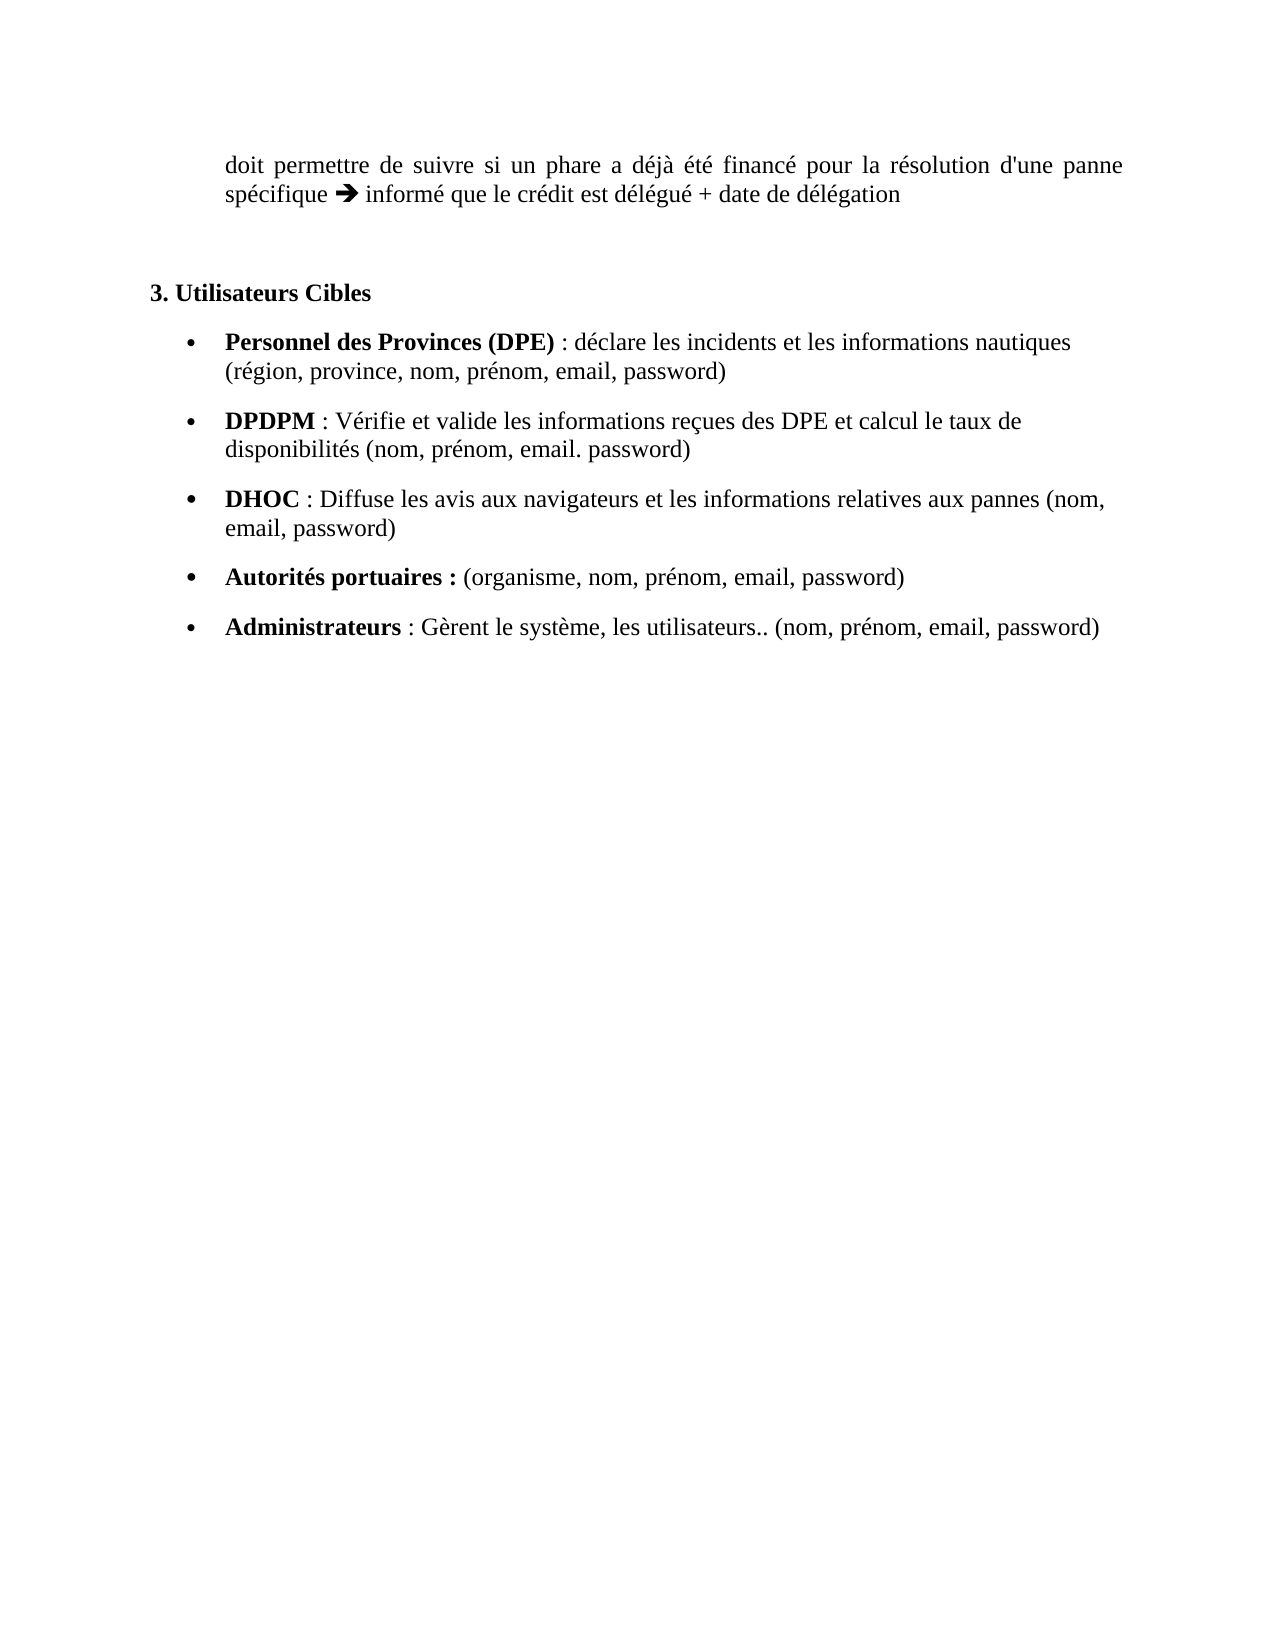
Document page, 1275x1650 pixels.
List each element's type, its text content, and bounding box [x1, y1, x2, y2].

list Personnel des Provinces (DPE) : déclare les incidents et les informations nautiques (région, province, nom, prénom, email, password) [187, 327, 1125, 385]
subtitle 3. Utilisateurs Cibles [150, 278, 1125, 307]
list Administrateurs : Gèrent le système, les utilisateurs.. (nom, prénom, email, password) [187, 612, 1125, 641]
list DHOC : Diffuse les avis aux navigateurs et les informations relatives aux pannes (nom, email, password) [187, 484, 1125, 542]
list doit permettre de suivre si un phare a déjà été financé pour la résolution d'une panne spécifique  informé que le crédit est délégué + date de délégation [187, 150, 1125, 207]
list Autorités portuaires : (organisme, nom, prénom, email, password) [187, 562, 1125, 591]
list DPDPM : Vérifie et valide les informations reçues des DPE et calcul le taux de disponibilités (nom, prénom, email. password) [187, 406, 1125, 463]
